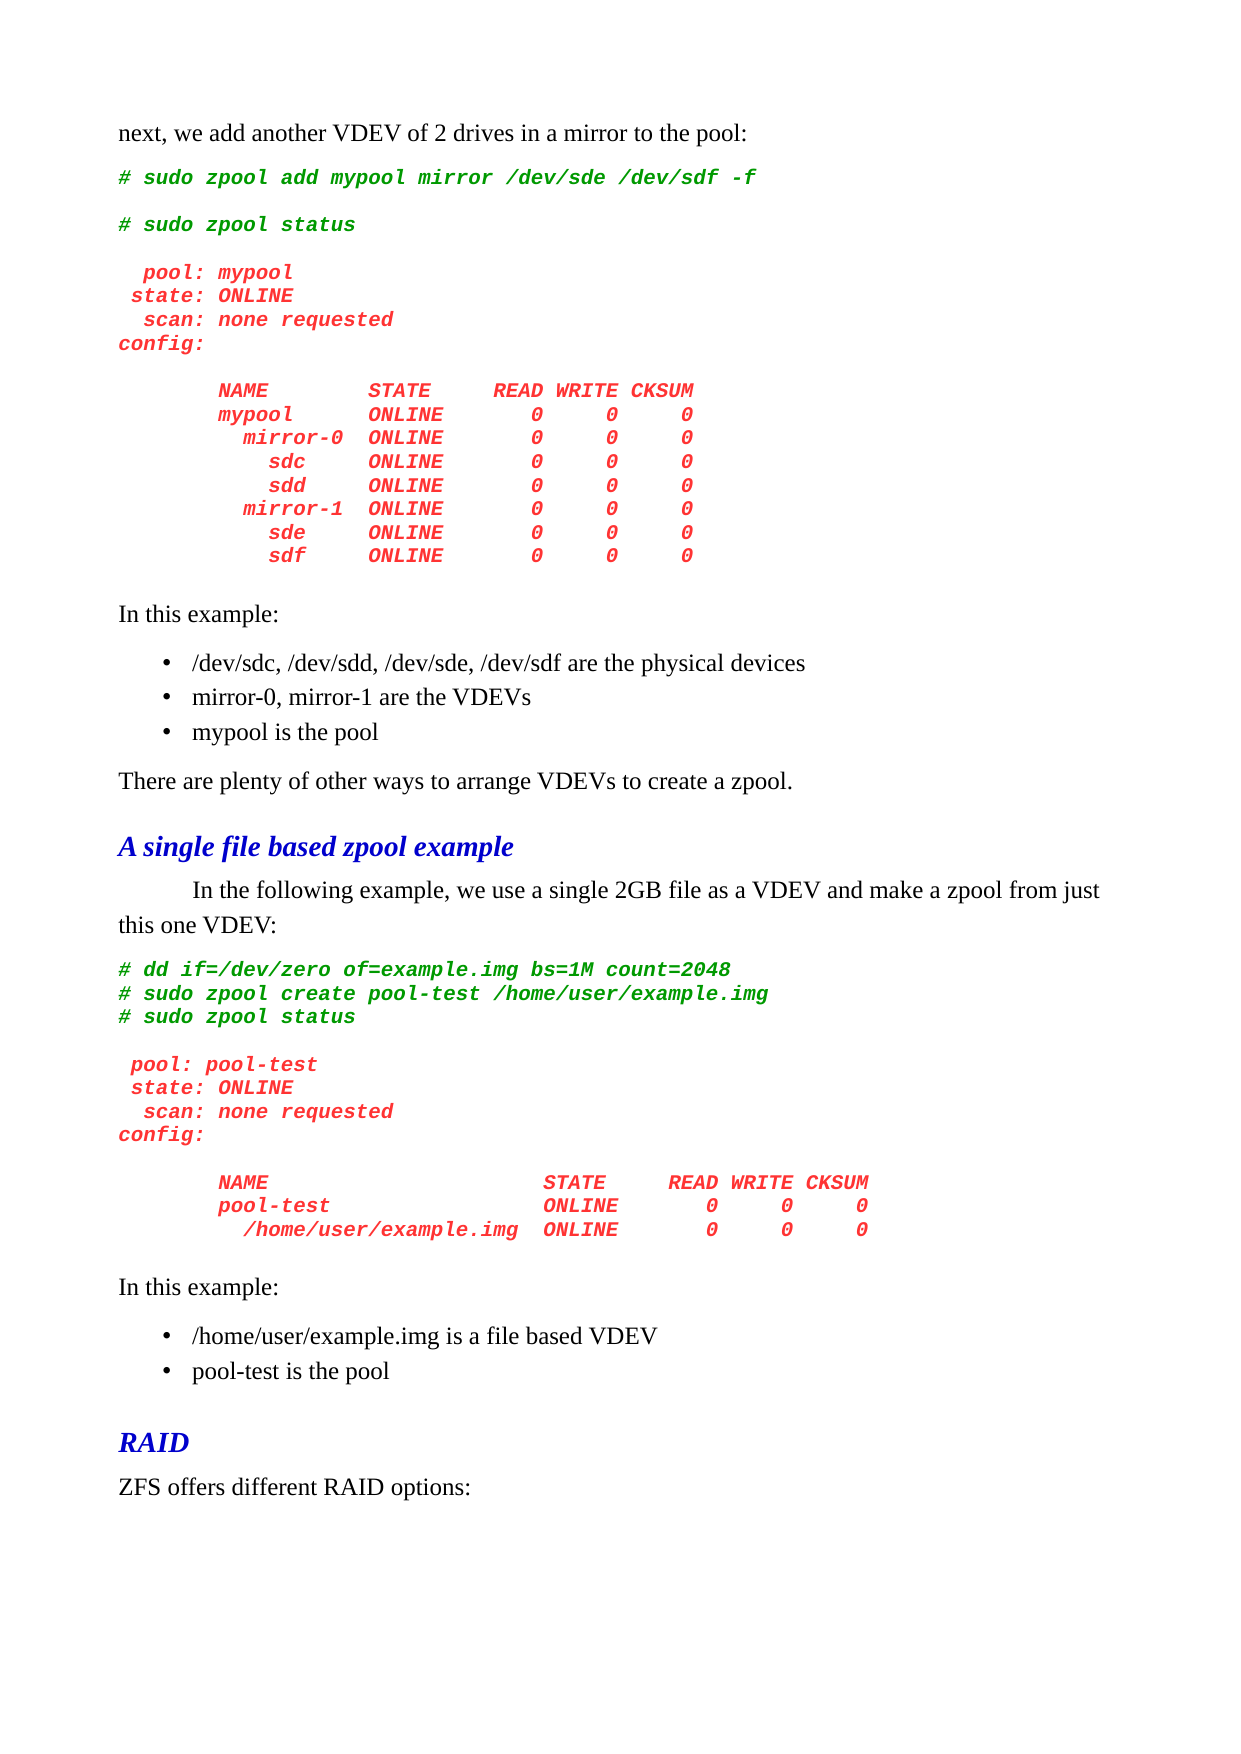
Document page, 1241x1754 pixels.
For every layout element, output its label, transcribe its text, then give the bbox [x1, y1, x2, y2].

text mirror-1 ONLINE 0 0 0 [118, 498, 1122, 522]
list mypool is the pool [162, 717, 1122, 745]
text scan: none requested [118, 309, 1122, 333]
text state: ONLINE [118, 285, 1122, 309]
text # sudo zpool status [118, 214, 1122, 238]
text # sudo zpool status [118, 1006, 1122, 1030]
text sdd ONLINE 0 0 0 [118, 474, 1122, 498]
text sdc ONLINE 0 0 0 [118, 451, 1122, 474]
text # dd if=/dev/zero of=example.img bs=1M count=2048 [118, 959, 1122, 983]
text In the following example, we use a single 2GB file as a VDEV and make a zpool from just this one VDEV: [118, 875, 1122, 939]
text In this example: [118, 1272, 1122, 1301]
text pool: mypool [118, 262, 1122, 285]
text config: [118, 333, 1122, 356]
text mypool ONLINE 0 0 0 [118, 404, 1122, 427]
text pool-test ONLINE 0 0 0 [118, 1195, 1122, 1219]
text # sudo zpool create pool-test /home/user/example.img [118, 983, 1122, 1006]
text NAME STATE READ WRITE CKSUM [118, 380, 1122, 404]
text sde ONLINE 0 0 0 [118, 522, 1122, 546]
text state: ONLINE [118, 1077, 1122, 1101]
text In this example: [118, 599, 1122, 627]
list /dev/sdc, /dev/sdd, /dev/sde, /dev/sdf are the physical devices [162, 648, 1122, 676]
text sdf ONLINE 0 0 0 [118, 546, 1122, 569]
list /home/user/example.img is a file based VDEV [162, 1321, 1122, 1350]
subtitle RAID [118, 1426, 1122, 1459]
text mirror-0 ONLINE 0 0 0 [118, 427, 1122, 451]
text config: [118, 1124, 1122, 1148]
text scan: none requested [118, 1101, 1122, 1124]
text There are plenty of other ways to arrange VDEVs to create a zpool. [118, 766, 1122, 794]
text pool: pool-test [118, 1053, 1122, 1077]
subtitle A single file based zpool example [118, 829, 1122, 863]
text NAME STATE READ WRITE CKSUM [118, 1172, 1122, 1195]
text # sudo zpool add mypool mirror /dev/sde /dev/sdf -f [118, 167, 1122, 191]
list mirror-0, mirror-1 are the VDEVs [162, 682, 1122, 711]
list pool-test is the pool [162, 1356, 1122, 1384]
text next, we add another VDEV of 2 drives in a mirror to the pool: [118, 118, 1122, 147]
text /home/user/example.img ONLINE 0 0 0 [118, 1219, 1122, 1243]
text ZFS offers different RAID options: [118, 1472, 1122, 1500]
